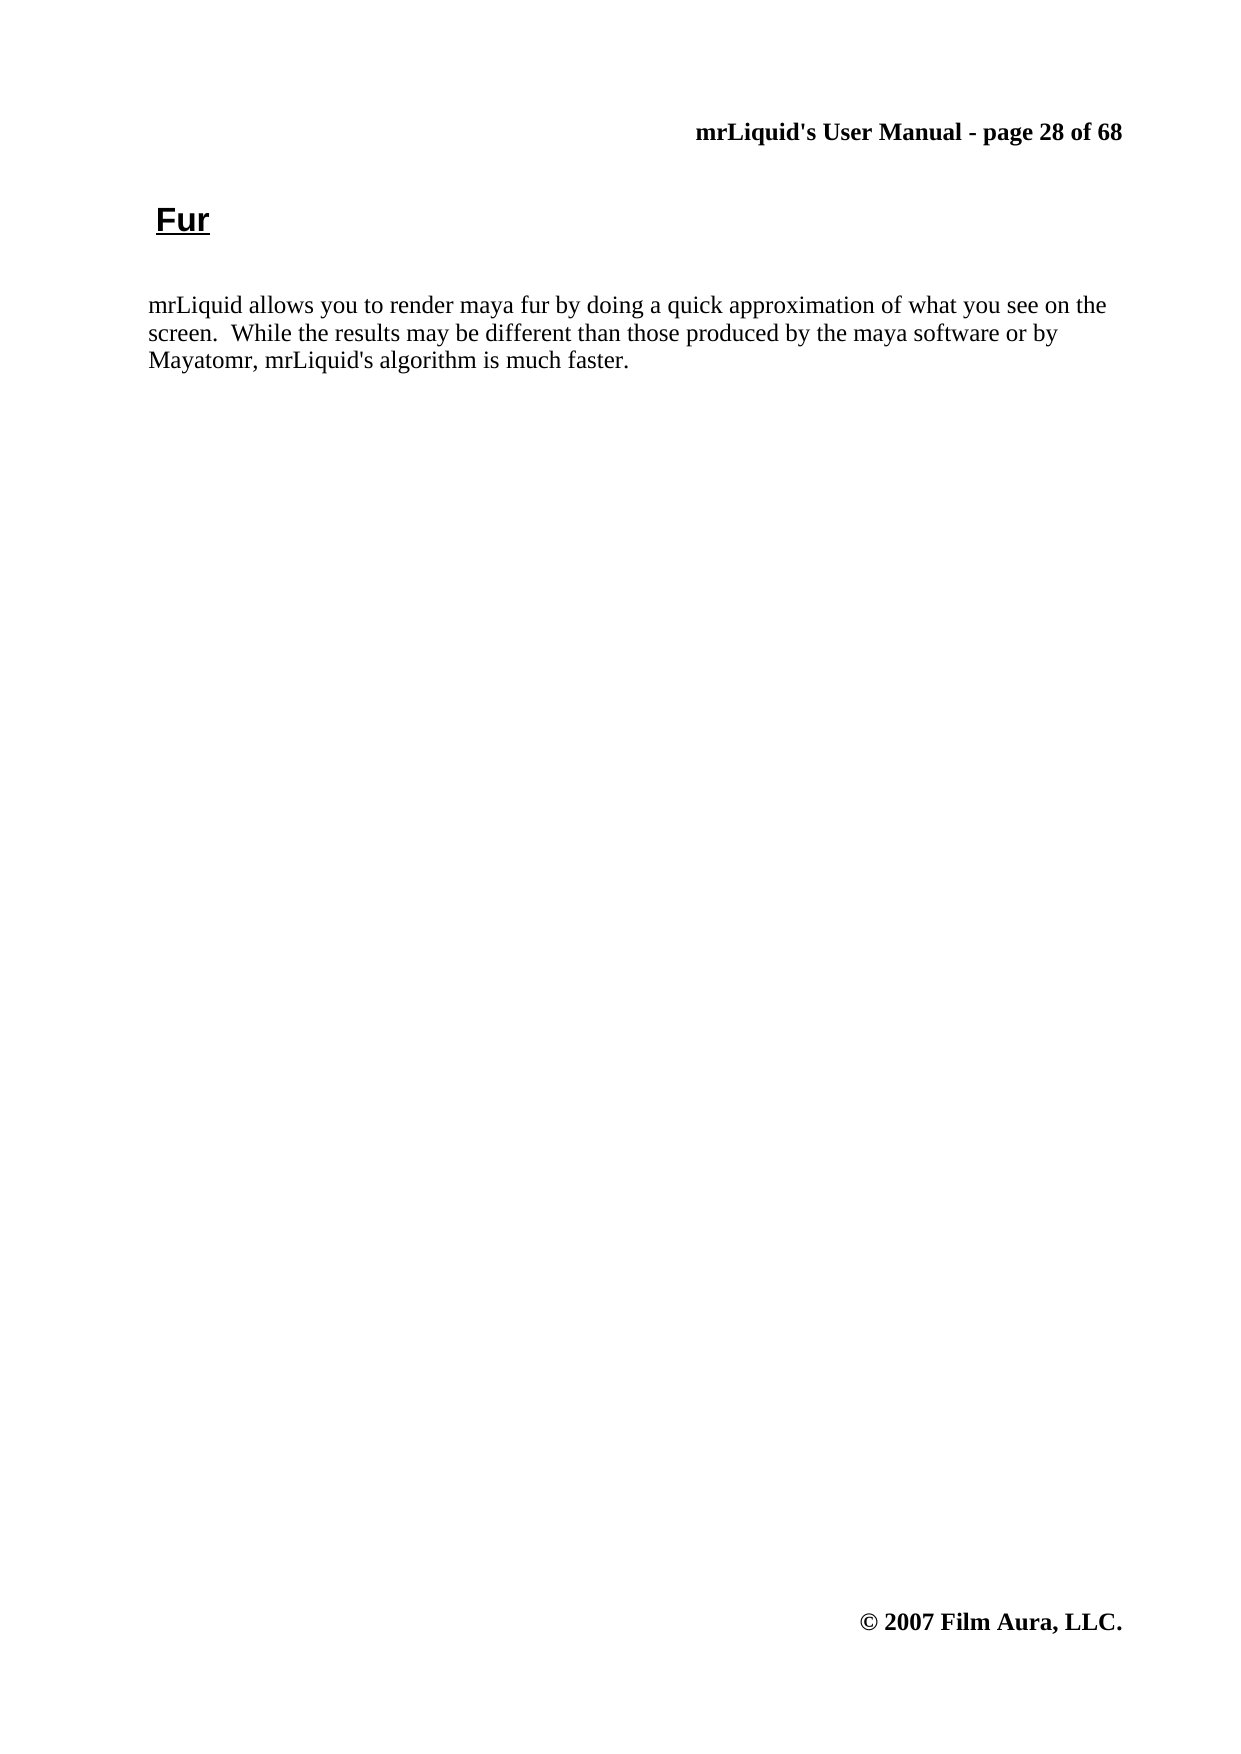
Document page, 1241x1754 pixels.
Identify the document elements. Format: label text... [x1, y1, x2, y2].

subtitle Fur [118, 201, 1122, 238]
text mrLiquid allows you to render maya fur by doing a quick approximation of what you see on the screen. While the results may be different than those produced by the maya software or by Mayatomr, mrLiquid's algorithm is much faster. [148, 291, 1122, 374]
